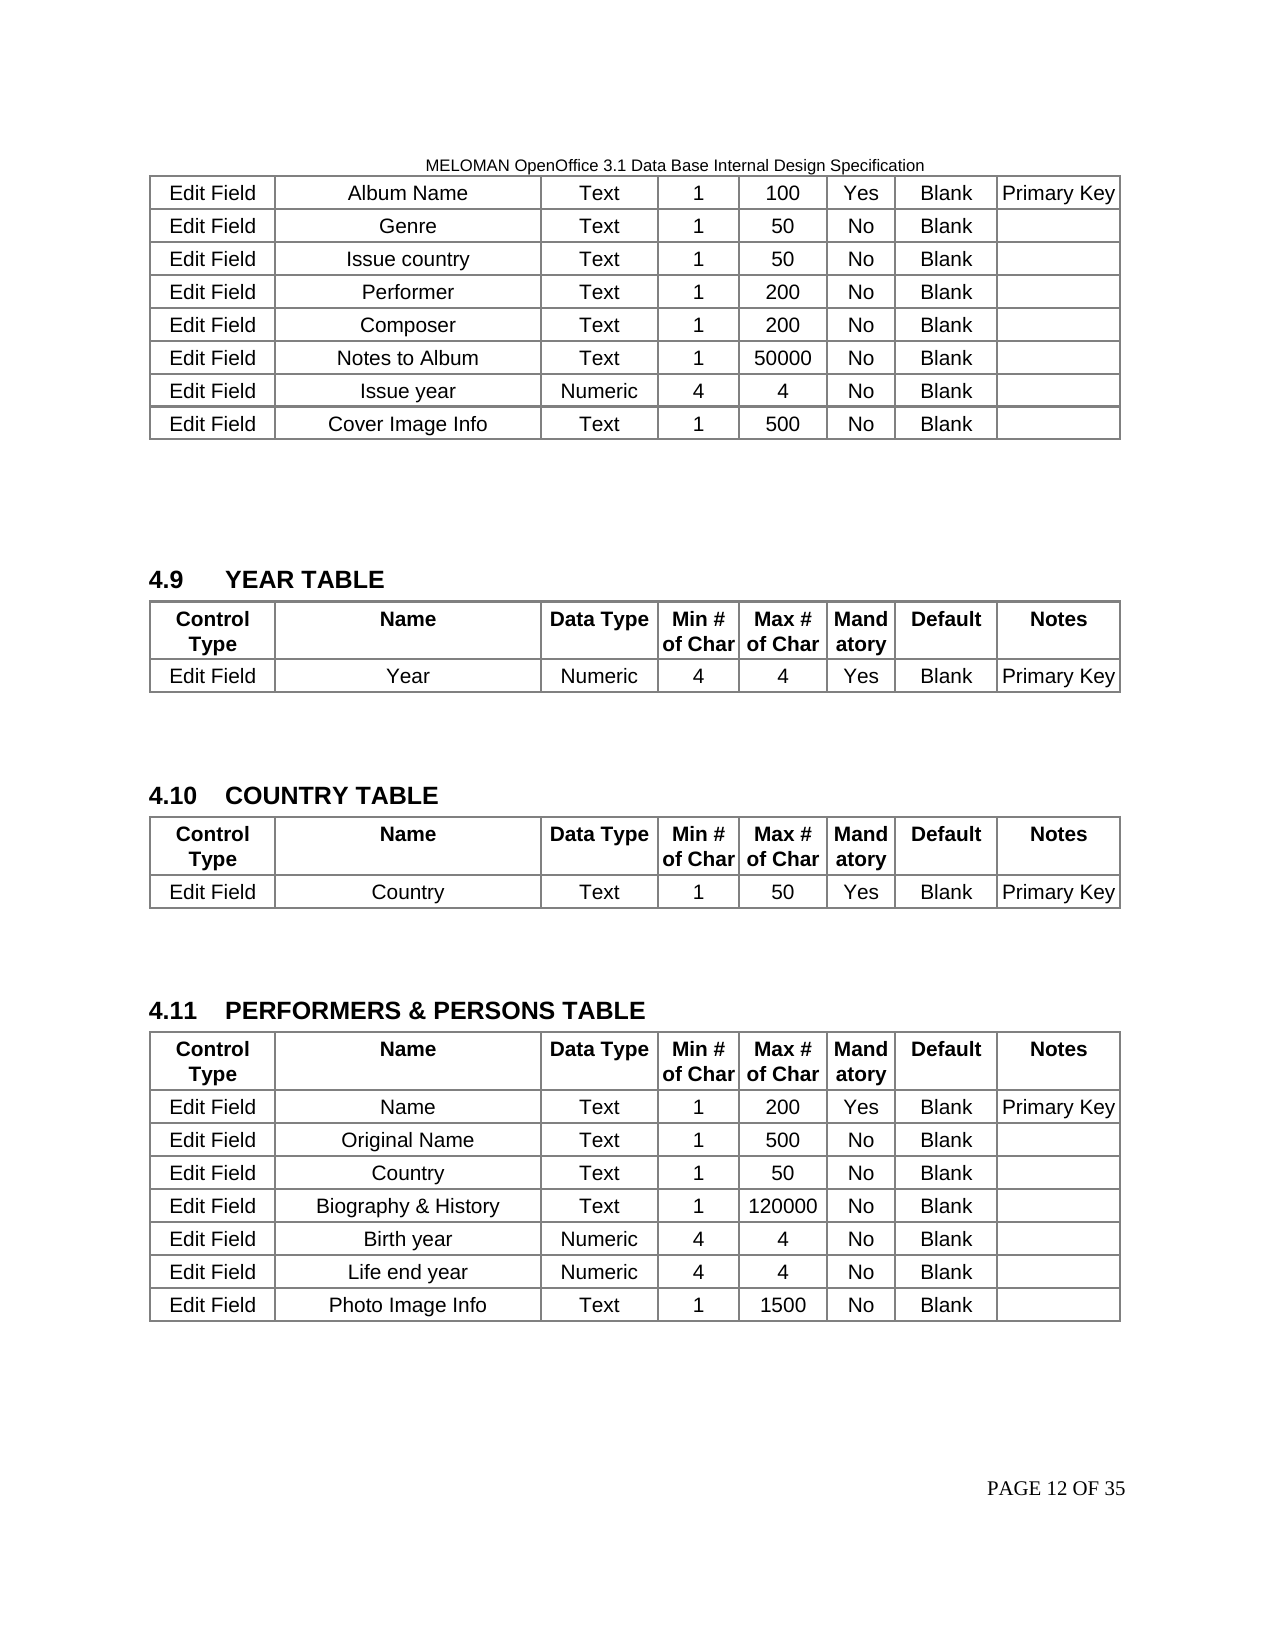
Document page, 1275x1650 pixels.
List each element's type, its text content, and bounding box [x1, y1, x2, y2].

table_cell Text [542, 1190, 657, 1221]
table_cell 200 [740, 1091, 826, 1122]
table_cell Primary Key [998, 660, 1119, 691]
table_cell 200 [740, 276, 826, 307]
table_cell Name [276, 1091, 540, 1122]
table_header Default [896, 603, 996, 658]
table_cell Edit Field [151, 1223, 274, 1254]
table_cell Yes [828, 876, 894, 907]
table_cell Edit Field [151, 243, 274, 274]
table_cell Blank [896, 1256, 996, 1287]
table_cell [998, 408, 1119, 438]
table_cell Blank [896, 660, 996, 691]
table_cell 4 [740, 660, 826, 691]
table_cell Blank [896, 1091, 996, 1122]
table_cell Edit Field [151, 276, 274, 307]
table_cell Blank [896, 309, 996, 339]
table_cell Blank [896, 210, 996, 241]
table_cell [998, 276, 1119, 307]
table_cell No [828, 1124, 894, 1155]
table_cell 1 [659, 876, 738, 907]
table_cell Birth year [276, 1223, 540, 1254]
table_cell 1 [659, 1124, 738, 1155]
table_cell Text [542, 408, 657, 438]
table_header Min # of Char [659, 818, 738, 874]
table_cell Blank [896, 276, 996, 307]
table_cell Blank [896, 342, 996, 372]
table_cell No [828, 408, 894, 438]
table_cell 120000 [740, 1190, 826, 1221]
table_cell 1 [659, 177, 738, 208]
table_cell Blank [896, 1124, 996, 1155]
table_cell 1 [659, 276, 738, 307]
table_cell Edit Field [151, 309, 274, 339]
table_cell Blank [896, 876, 996, 907]
table_cell Album Name [276, 177, 540, 208]
table_cell [998, 1157, 1119, 1188]
table_cell Primary Key [998, 1091, 1119, 1122]
table_cell 1 [659, 1157, 738, 1188]
table_cell Text [542, 210, 657, 241]
table_cell Blank [896, 177, 996, 208]
table_cell 1 [659, 342, 738, 372]
table_cell 200 [740, 309, 826, 339]
table_cell [998, 309, 1119, 339]
table_cell Edit Field [151, 1091, 274, 1122]
table_cell Numeric [542, 1256, 657, 1287]
table_cell Text [542, 1124, 657, 1155]
table_header Notes [998, 603, 1119, 658]
table_cell [998, 342, 1119, 372]
table_cell Edit Field [151, 1124, 274, 1155]
table_cell Text [542, 1289, 657, 1319]
table_cell Photo Image Info [276, 1289, 540, 1319]
table_cell 500 [740, 408, 826, 438]
table_header Data Type [542, 603, 657, 658]
table_cell [998, 243, 1119, 274]
table_cell No [828, 1223, 894, 1254]
subtitle YEAR TABLE [148, 565, 1125, 594]
table_cell Issue year [276, 375, 540, 405]
table_cell 50 [740, 210, 826, 241]
table_cell 1 [659, 408, 738, 438]
table_cell Numeric [542, 375, 657, 405]
table_cell 50 [740, 243, 826, 274]
table_cell Text [542, 1157, 657, 1188]
table_cell Cover Image Info [276, 408, 540, 438]
table_header Name [276, 603, 540, 658]
table_cell Blank [896, 408, 996, 438]
table_cell Yes [828, 660, 894, 691]
table_cell Blank [896, 1157, 996, 1188]
table_cell Edit Field [151, 408, 274, 438]
table_cell Life end year [276, 1256, 540, 1287]
table_header Mandatory [828, 603, 894, 658]
table_cell Text [542, 342, 657, 372]
table_cell Blank [896, 1223, 996, 1254]
table_cell 4 [659, 1256, 738, 1287]
table_cell Primary Key [998, 876, 1119, 907]
table_cell Year [276, 660, 540, 691]
subtitle PERFORMERS & PERSONS TABLE [148, 996, 1125, 1025]
table_header Name [276, 1033, 540, 1089]
table_header Data Type [542, 818, 657, 874]
table_cell 4 [740, 375, 826, 405]
table_header Min # of Char [659, 603, 738, 658]
table_header Control Type [151, 1033, 274, 1089]
table_cell Edit Field [151, 1190, 274, 1221]
table_cell [998, 1190, 1119, 1221]
table_cell Country [276, 1157, 540, 1188]
table_cell No [828, 375, 894, 405]
table_cell Country [276, 876, 540, 907]
table_cell Yes [828, 1091, 894, 1122]
table_cell Edit Field [151, 1256, 274, 1287]
table_cell 4 [740, 1223, 826, 1254]
table_cell No [828, 1157, 894, 1188]
table_cell No [828, 1256, 894, 1287]
table_cell Text [542, 309, 657, 339]
table_cell 1 [659, 1091, 738, 1122]
table_header Min # of Char [659, 1033, 738, 1089]
table_cell Genre [276, 210, 540, 241]
table_cell 4 [740, 1256, 826, 1287]
table_cell Edit Field [151, 1157, 274, 1188]
table_cell Text [542, 876, 657, 907]
table_cell No [828, 210, 894, 241]
table_cell Text [542, 1091, 657, 1122]
subtitle COUNTRY TABLE [148, 781, 1125, 809]
table_cell Numeric [542, 1223, 657, 1254]
table_cell Biography & History [276, 1190, 540, 1221]
table_cell No [828, 1289, 894, 1319]
table_cell 1 [659, 309, 738, 339]
table_cell [998, 375, 1119, 405]
table_cell 1 [659, 1289, 738, 1319]
table_cell Text [542, 243, 657, 274]
table_cell [998, 1256, 1119, 1287]
table_cell Edit Field [151, 342, 274, 372]
table_cell Blank [896, 1190, 996, 1221]
table_cell No [828, 276, 894, 307]
table_cell 50 [740, 876, 826, 907]
table_header Mandatory [828, 818, 894, 874]
table_cell 100 [740, 177, 826, 208]
table_cell No [828, 1190, 894, 1221]
table_header Data Type [542, 1033, 657, 1089]
table_cell Edit Field [151, 876, 274, 907]
table_cell 500 [740, 1124, 826, 1155]
table_header Mandatory [828, 1033, 894, 1089]
table_header Control Type [151, 603, 274, 658]
table_cell Blank [896, 375, 996, 405]
table_cell Edit Field [151, 210, 274, 241]
table_cell Issue country [276, 243, 540, 274]
table_cell 4 [659, 1223, 738, 1254]
table_cell Edit Field [151, 375, 274, 405]
table_header Notes [998, 818, 1119, 874]
table_cell 1500 [740, 1289, 826, 1319]
table_header Name [276, 818, 540, 874]
table_cell 50000 [740, 342, 826, 372]
table_cell 1 [659, 210, 738, 241]
table_header Default [896, 1033, 996, 1089]
table_cell Composer [276, 309, 540, 339]
table_cell Blank [896, 1289, 996, 1319]
table_cell [998, 1124, 1119, 1155]
table_cell [998, 1223, 1119, 1254]
table_header Max # of Char [740, 818, 826, 874]
table_cell Text [542, 177, 657, 208]
table_cell No [828, 309, 894, 339]
table_cell 50 [740, 1157, 826, 1188]
table_cell 1 [659, 1190, 738, 1221]
table_cell [998, 210, 1119, 241]
table_header Control Type [151, 818, 274, 874]
table_cell Edit Field [151, 177, 274, 208]
table_header Notes [998, 1033, 1119, 1089]
table_cell No [828, 342, 894, 372]
table_header Max # of Char [740, 603, 826, 658]
table_cell Numeric [542, 660, 657, 691]
table_cell Yes [828, 177, 894, 208]
table_cell Notes to Album [276, 342, 540, 372]
table_cell 4 [659, 660, 738, 691]
table_cell 4 [659, 375, 738, 405]
table_cell [998, 1289, 1119, 1319]
table_cell Edit Field [151, 1289, 274, 1319]
table_cell Primary Key [998, 177, 1119, 208]
table_cell Edit Field [151, 660, 274, 691]
table_cell 1 [659, 243, 738, 274]
table_cell Original Name [276, 1124, 540, 1155]
table_cell Blank [896, 243, 996, 274]
table_cell Performer [276, 276, 540, 307]
table_header Default [896, 818, 996, 874]
table_cell Text [542, 276, 657, 307]
table_header Max # of Char [740, 1033, 826, 1089]
table_cell No [828, 243, 894, 274]
